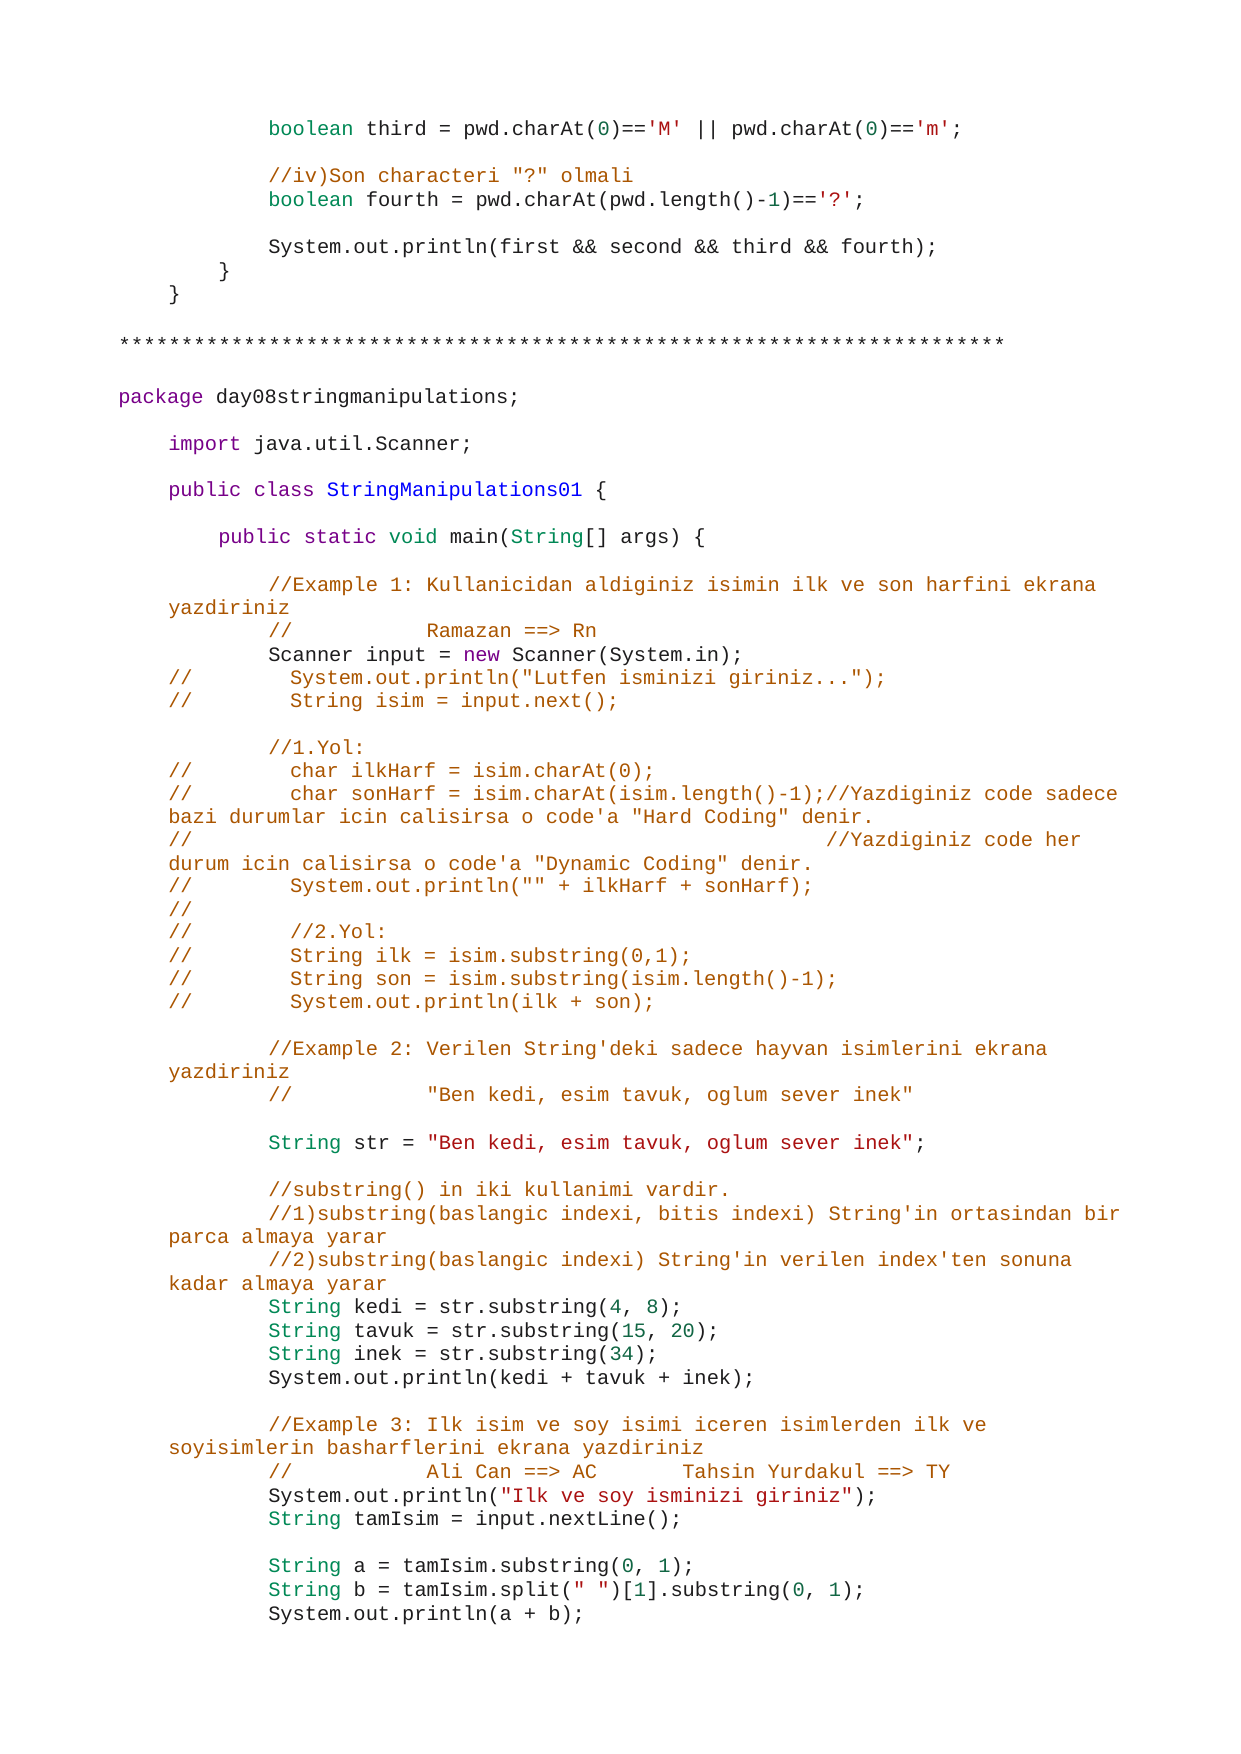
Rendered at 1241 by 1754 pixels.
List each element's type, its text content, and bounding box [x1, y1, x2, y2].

text boolean third = pwd.charAt(0)=='M' || pwd.charAt(0)=='m'; [168, 118, 1122, 142]
text ​ [168, 1108, 1122, 1132]
text ​ [168, 1014, 1122, 1038]
text String b = tamIsim.split(" ")[1].substring(0, 1); [168, 1579, 1122, 1603]
text ​ [168, 409, 1122, 433]
text // System.out.println("Lutfen isminizi giriniz..."); [168, 668, 1122, 691]
text ​ [168, 456, 1122, 480]
text package day08stringmanipulations; [118, 386, 1122, 409]
text System.out.println(first && second && third && fourth); [168, 236, 1122, 260]
text Scanner input = new Scanner(System.in); [168, 644, 1122, 668]
text String tavuk = str.substring(15, 20); [168, 1320, 1122, 1343]
text ​ [168, 213, 1122, 236]
text ​ [168, 142, 1122, 165]
text ​ [168, 1391, 1122, 1414]
text import java.util.Scanner; [168, 433, 1122, 456]
text // String ilk = isim.substring(0,1); [168, 945, 1122, 968]
text //Example 2: Verilen String'deki sadece hayvan isimlerini ekrana yazdiriniz [168, 1038, 1122, 1084]
text System.out.println(kedi + tavuk + inek); [168, 1367, 1122, 1391]
text //2)substring(baslangic indexi) String'in verilen index'ten sonuna kadar almaya yarar [168, 1249, 1122, 1296]
text //substring() in iki kullanimi vardir. [168, 1179, 1122, 1203]
text } [168, 284, 1122, 307]
text //1)substring(baslangic indexi, bitis indexi) String'in ortasindan bir parca almaya yarar [168, 1203, 1122, 1249]
text System.out.println("Ilk ve soy isminizi giriniz"); [168, 1484, 1122, 1508]
text boolean fourth = pwd.charAt(pwd.length()-1)=='?'; [168, 189, 1122, 213]
text // [168, 899, 1122, 922]
text ​ [168, 714, 1122, 737]
text ​ [168, 1155, 1122, 1179]
text //Example 1: Kullanicidan aldiginiz isimin ilk ve son harfini ekrana yazdiriniz [168, 574, 1122, 620]
text ​ [168, 1532, 1122, 1556]
text //Example 3: Ilk isim ve soy isimi iceren isimlerden ilk ve soyisimlerin basharflerini ekrana yazdiriniz [168, 1414, 1122, 1461]
text System.out.println(a + b); [168, 1603, 1122, 1626]
text // String isim = input.next(); [168, 691, 1122, 714]
text ​ [168, 503, 1122, 526]
text String tamIsim = input.nextLine(); [168, 1508, 1122, 1532]
text // System.out.println(ilk + son); [168, 991, 1122, 1014]
text // System.out.println("" + ilkHarf + sonHarf); [168, 876, 1122, 899]
text public static void main(String[] args) { [168, 526, 1122, 550]
text //1.Yol: [168, 737, 1122, 761]
text ​ [168, 550, 1122, 574]
text // Ali Can ==> AC Tahsin Yurdakul ==> TY [168, 1461, 1122, 1484]
text String a = tamIsim.substring(0, 1); [168, 1556, 1122, 1579]
text // "Ben kedi, esim tavuk, oglum sever inek" [168, 1084, 1122, 1108]
text // char sonHarf = isim.charAt(isim.length()-1);//Yazdiginiz code sadece bazi durumlar icin calisirsa o code'a "Hard Coding" denir. [168, 784, 1122, 830]
text // String son = isim.substring(isim.length()-1); [168, 968, 1122, 991]
text // Ramazan ==> Rn [168, 620, 1122, 644]
text // //Yazdiginiz code her durum icin calisirsa o code'a "Dynamic Coding" denir. [168, 830, 1122, 876]
text public class StringManipulations01 { [168, 480, 1122, 503]
text //iv)Son characteri "?" olmali [168, 165, 1122, 189]
text // char ilkHarf = isim.charAt(0); [168, 761, 1122, 784]
text } [168, 260, 1122, 284]
text String str = "Ben kedi, esim tavuk, oglum sever inek"; [168, 1132, 1122, 1155]
text *********************************************************************** [118, 335, 1122, 358]
text String kedi = str.substring(4, 8); [168, 1296, 1122, 1320]
text // //2.Yol: [168, 922, 1122, 945]
text String inek = str.substring(34); [168, 1343, 1122, 1367]
